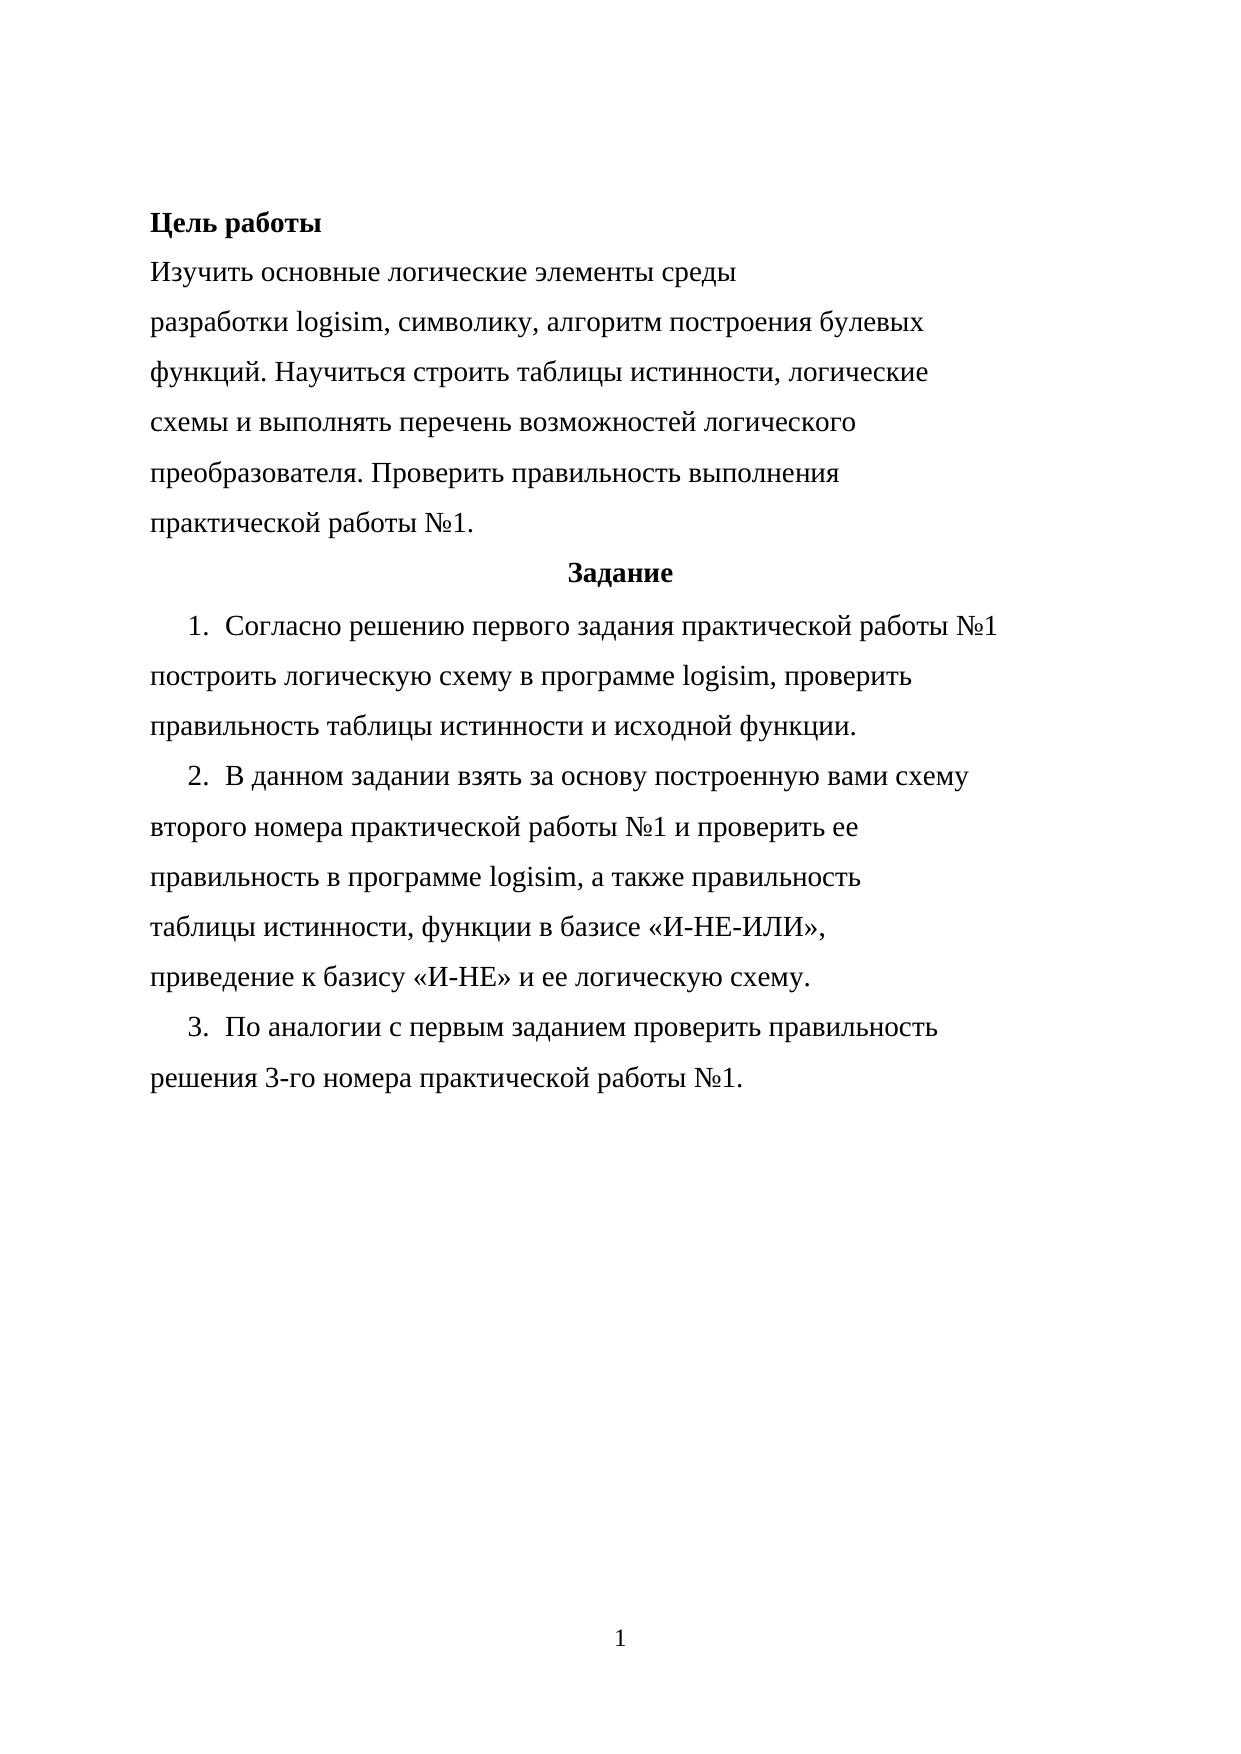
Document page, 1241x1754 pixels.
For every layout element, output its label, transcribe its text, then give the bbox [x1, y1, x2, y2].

text второго номера практической работы №1 и проверить ее [150, 809, 1090, 842]
text приведение к базису «И-НЕ» и ее логическую схему. [150, 959, 1090, 993]
text правильность таблицы истинности и исходной функции. [150, 708, 1090, 742]
text таблицы истинности, функции в базисе «И-НЕ-ИЛИ», [150, 909, 1090, 943]
list В данном задании взять за основу построенную вами схему [187, 758, 1090, 792]
text преобразователя. Проверить правильность выполнения [150, 455, 1090, 488]
text решения 3-го номера практической работы №1. [150, 1060, 1090, 1093]
text практической работы №1. [150, 505, 1090, 538]
list По аналогии с первым заданием проверить правильность [187, 1009, 1090, 1043]
text схемы и выполнять перечень возможностей логического [150, 404, 1090, 438]
text функций. Научиться строить таблицы истинности, логические [150, 354, 1090, 388]
text Задание [150, 555, 1090, 589]
subtitle Цель работы [150, 205, 1090, 239]
text разработки logisim, символику, алгоритм построения булевых [150, 304, 1090, 338]
list Согласно решению первого задания практической работы №1 [187, 608, 1090, 641]
text правильность в программе logisim, а также правильность [150, 859, 1090, 892]
text построить логическую схему в программе logisim, проверить [150, 658, 1090, 692]
text Изучить основные логические элементы среды [150, 254, 1090, 287]
